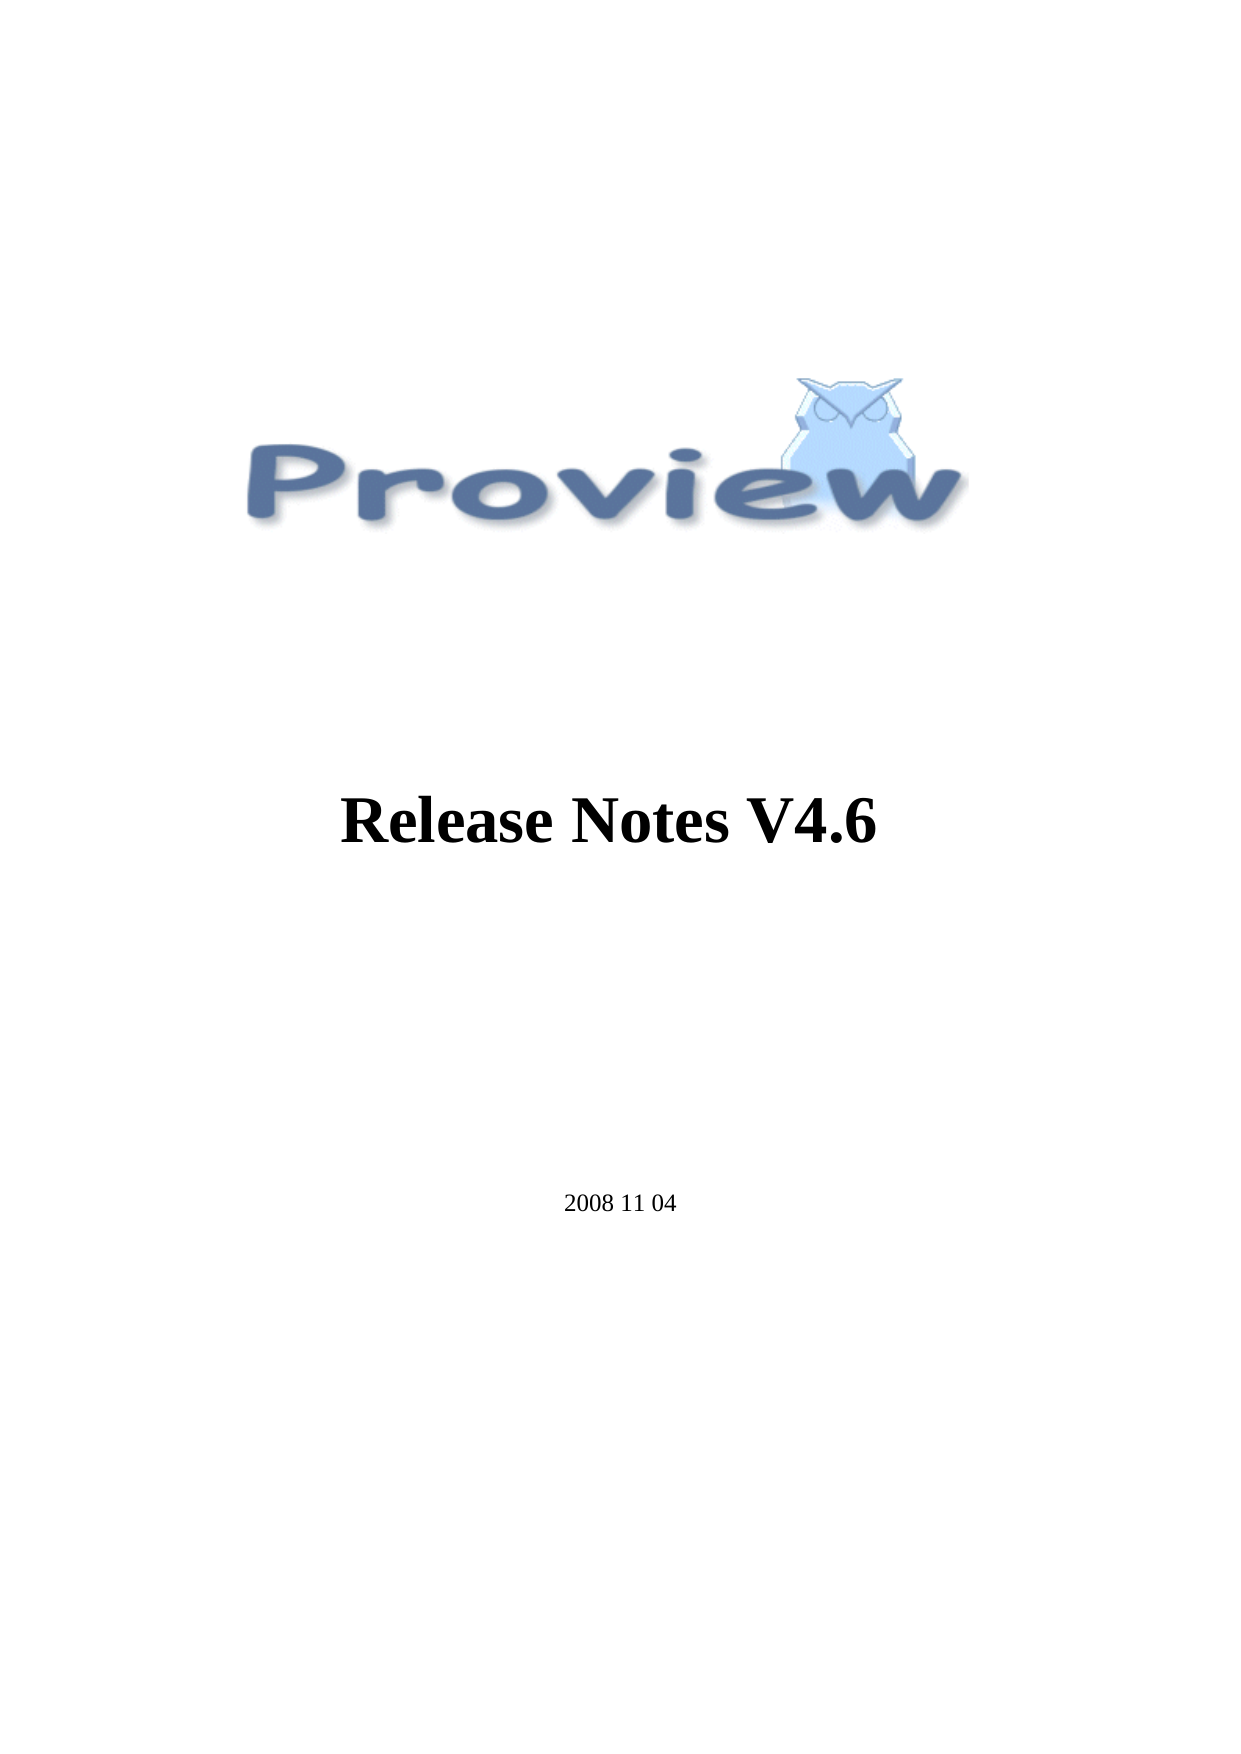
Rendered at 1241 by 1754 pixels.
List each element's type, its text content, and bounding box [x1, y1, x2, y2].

text Release Notes V4.6 [118, 783, 1122, 857]
picture [229, 377, 980, 534]
text 2008 11 04 [118, 1189, 1122, 1217]
